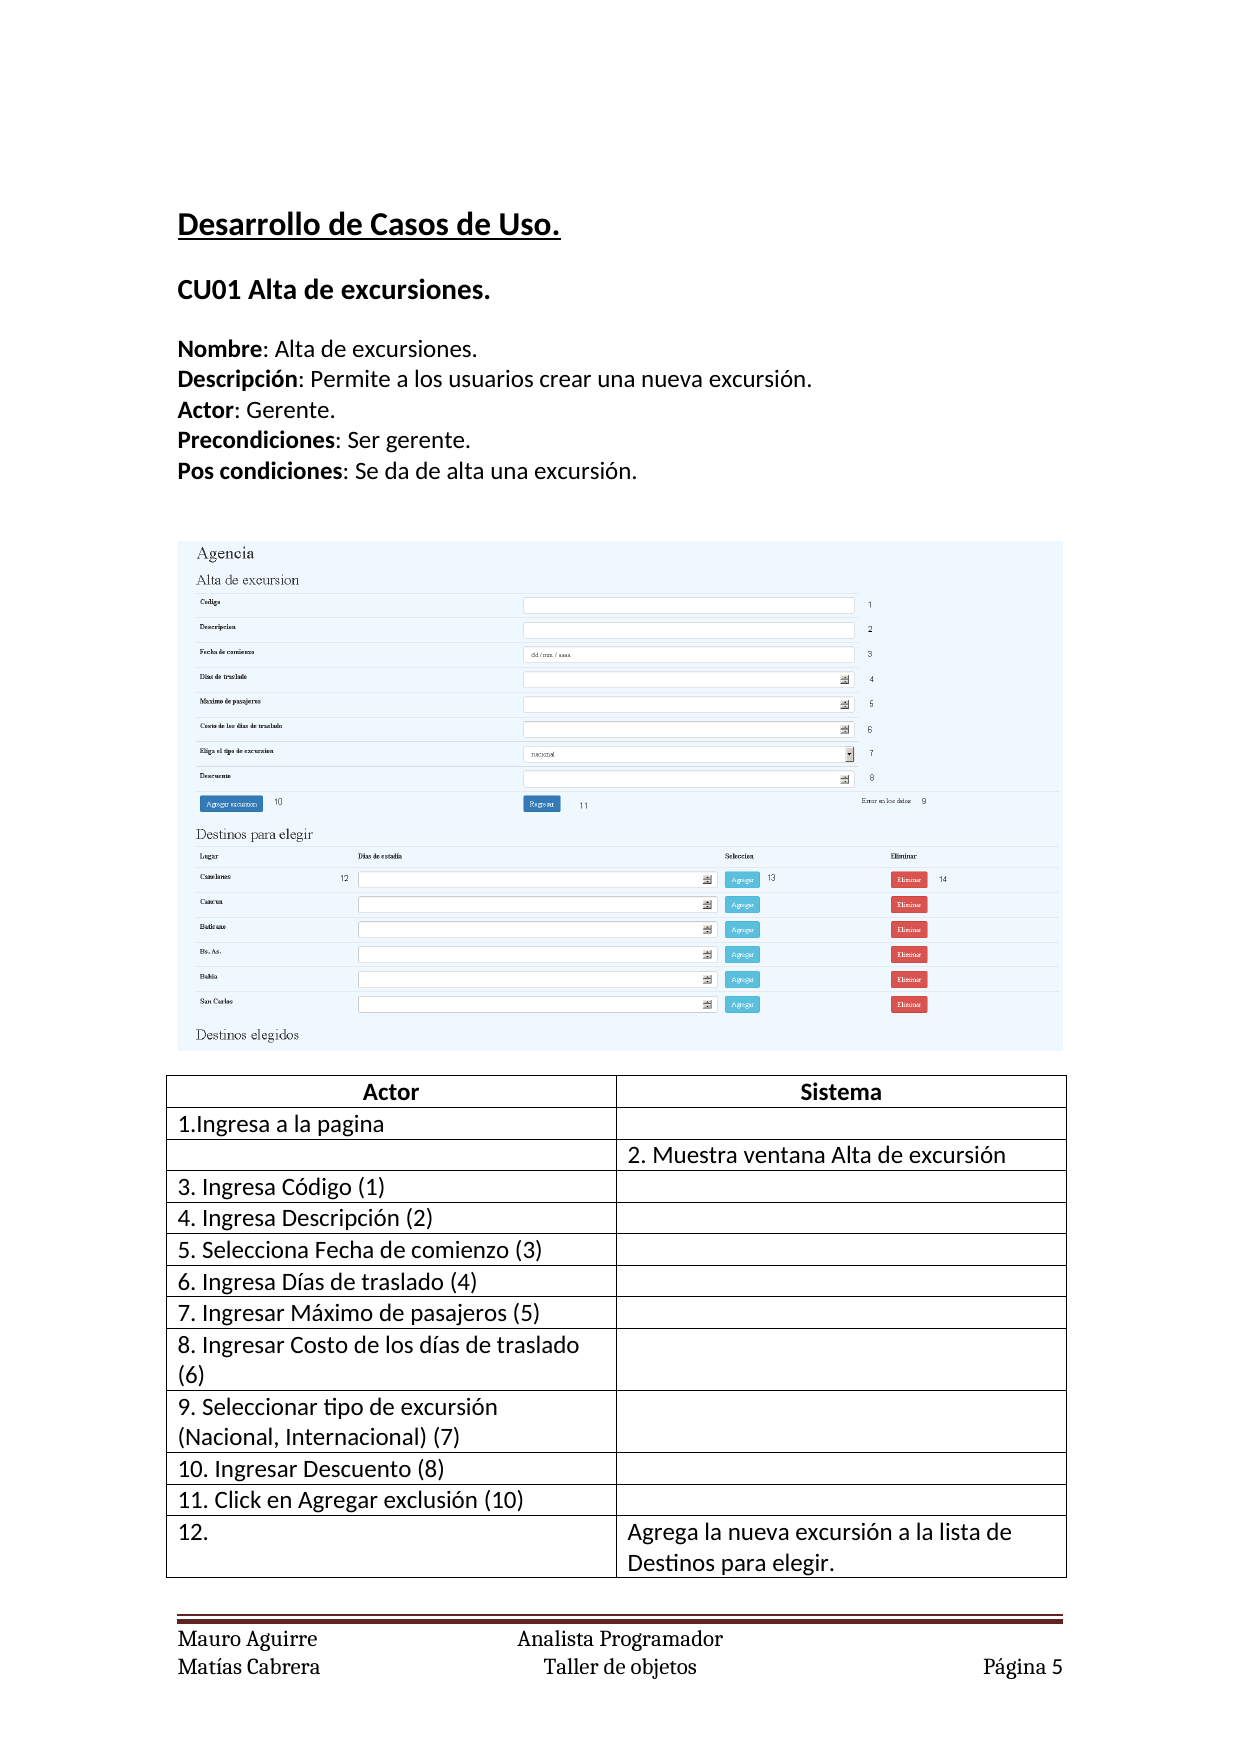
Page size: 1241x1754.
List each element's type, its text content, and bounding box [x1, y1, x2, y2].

table_cell 11. Click en Agregar exclusión (10) [167, 1485, 616, 1515]
table_cell 4. Ingresa Descripción (2) [167, 1203, 616, 1233]
table_cell 10. Ingresar Descuento (8) [167, 1453, 616, 1483]
text Actor: Gerente. [177, 394, 1063, 424]
table_cell 1.Ingresa a la pagina [167, 1108, 616, 1138]
table_cell 12. [167, 1516, 616, 1577]
table_cell [617, 1329, 1066, 1390]
table_cell 5. Selecciona Fecha de comienzo (3) [167, 1234, 616, 1265]
table_cell 3. Ingresa Código (1) [167, 1171, 616, 1202]
picture [177, 541, 1063, 1051]
table_cell [617, 1453, 1066, 1483]
table_header Sistema [617, 1076, 1066, 1107]
text CU01 Alta de excursiones. [177, 271, 1063, 307]
table_cell [617, 1203, 1066, 1233]
table_header Actor [167, 1076, 616, 1107]
text Precondiciones: Ser gerente. [177, 424, 1063, 455]
table_cell [617, 1171, 1066, 1202]
text Nombre: Alta de excursiones. [177, 333, 1063, 363]
table_cell [617, 1234, 1066, 1265]
table_cell 7. Ingresar Máximo de pasajeros (5) [167, 1297, 616, 1328]
table_cell [617, 1297, 1066, 1328]
table_cell Agrega la nueva excursión a la lista de Destinos para elegir. [617, 1516, 1066, 1577]
table_cell [617, 1108, 1066, 1138]
table_cell [617, 1266, 1066, 1296]
table_cell 9. Seleccionar tipo de excursión (Nacional, Internacional) (7) [167, 1391, 616, 1452]
text Descripción: Permite a los usuarios crear una nueva excursión. [177, 363, 1063, 394]
table_cell 2. Muestra ventana Alta de excursión [617, 1140, 1066, 1170]
text Desarrollo de Casos de Uso. [177, 203, 1063, 244]
table_cell 6. Ingresa Días de traslado (4) [167, 1266, 616, 1296]
text Pos condiciones: Se da de alta una excursión. [177, 455, 1063, 485]
table_cell [617, 1391, 1066, 1452]
table_cell 8. Ingresar Costo de los días de traslado (6) [167, 1329, 616, 1390]
table_cell [617, 1485, 1066, 1515]
table_cell [167, 1140, 616, 1170]
